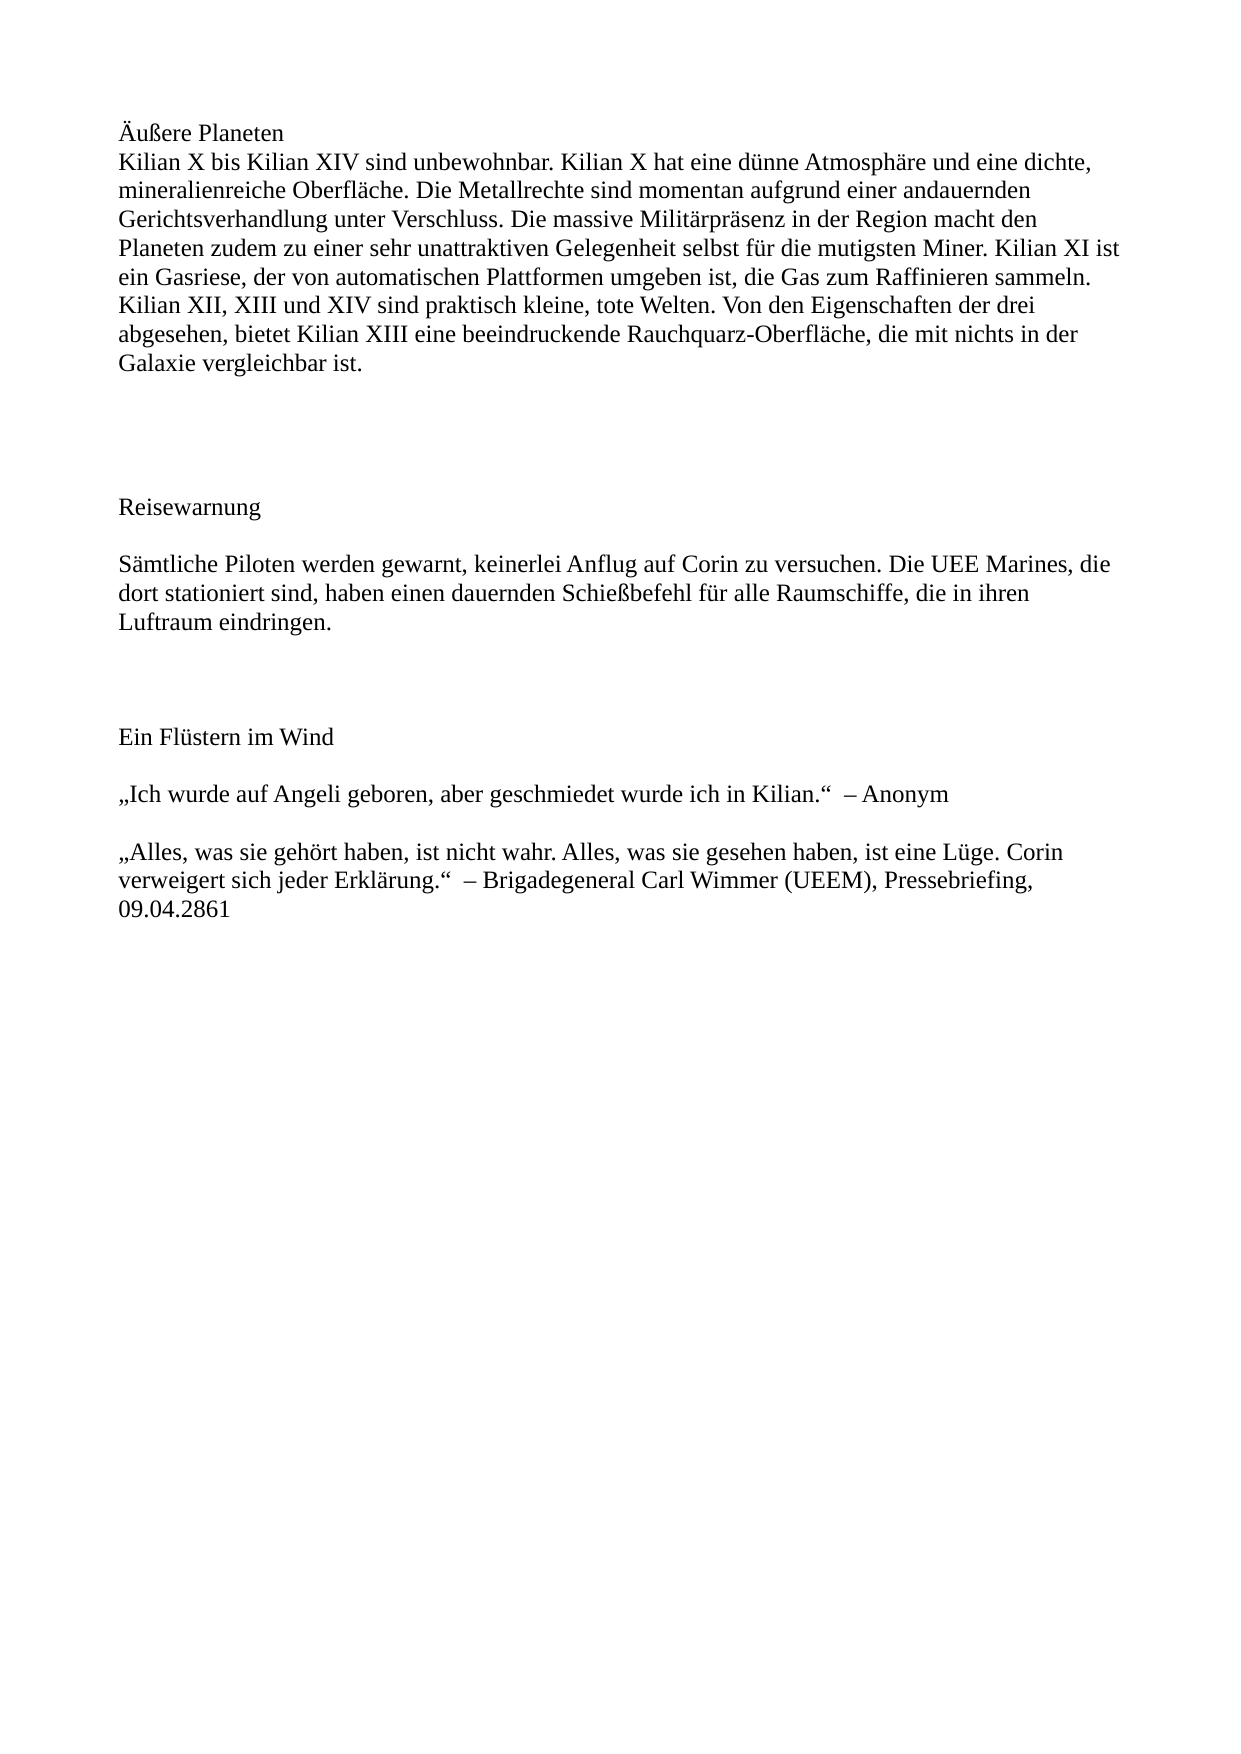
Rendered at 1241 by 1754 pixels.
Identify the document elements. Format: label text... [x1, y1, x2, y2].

text Ein Flüstern im Wind [118, 722, 1122, 751]
text „Ich wurde auf Angeli geboren, aber geschmiedet wurde ich in Kilian.“ – Anonym [118, 779, 1122, 808]
text Reisewarnung [118, 492, 1122, 521]
text Äußere Planeten [118, 118, 1122, 147]
text Sämtliche Piloten werden gewarnt, keinerlei Anflug auf Corin zu versuchen. Die UEE Marines, die dort stationiert sind, haben einen dauernden Schießbefehl für alle Raumschiffe, die in ihren Luftraum eindringen. [118, 549, 1122, 636]
text Kilian X bis Kilian XIV sind unbewohnbar. Kilian X hat eine dünne Atmosphäre und eine dichte, mineralienreiche Oberfläche. Die Metallrechte sind momentan aufgrund einer andauernden Gerichtsverhandlung unter Verschluss. Die massive Militärpräsenz in der Region macht den Planeten zudem zu einer sehr unattraktiven Gelegenheit selbst für die mutigsten Miner. Kilian XI ist ein Gasriese, der von automatischen Plattformen umgeben ist, die Gas zum Raffinieren sammeln. Kilian XII, XIII und XIV sind praktisch kleine, tote Welten. Von den Eigenschaften der drei abgesehen, bietet Kilian XIII eine beeindruckende Rauchquarz-Oberfläche, die mit nichts in der Galaxie vergleichbar ist. [118, 147, 1122, 377]
text „Alles, was sie gehört haben, ist nicht wahr. Alles, was sie gesehen haben, ist eine Lüge. Corin verweigert sich jeder Erklärung.“ – Brigadegeneral Carl Wimmer (UEEM), Pressebriefing, 09.04.2861 [118, 837, 1122, 923]
